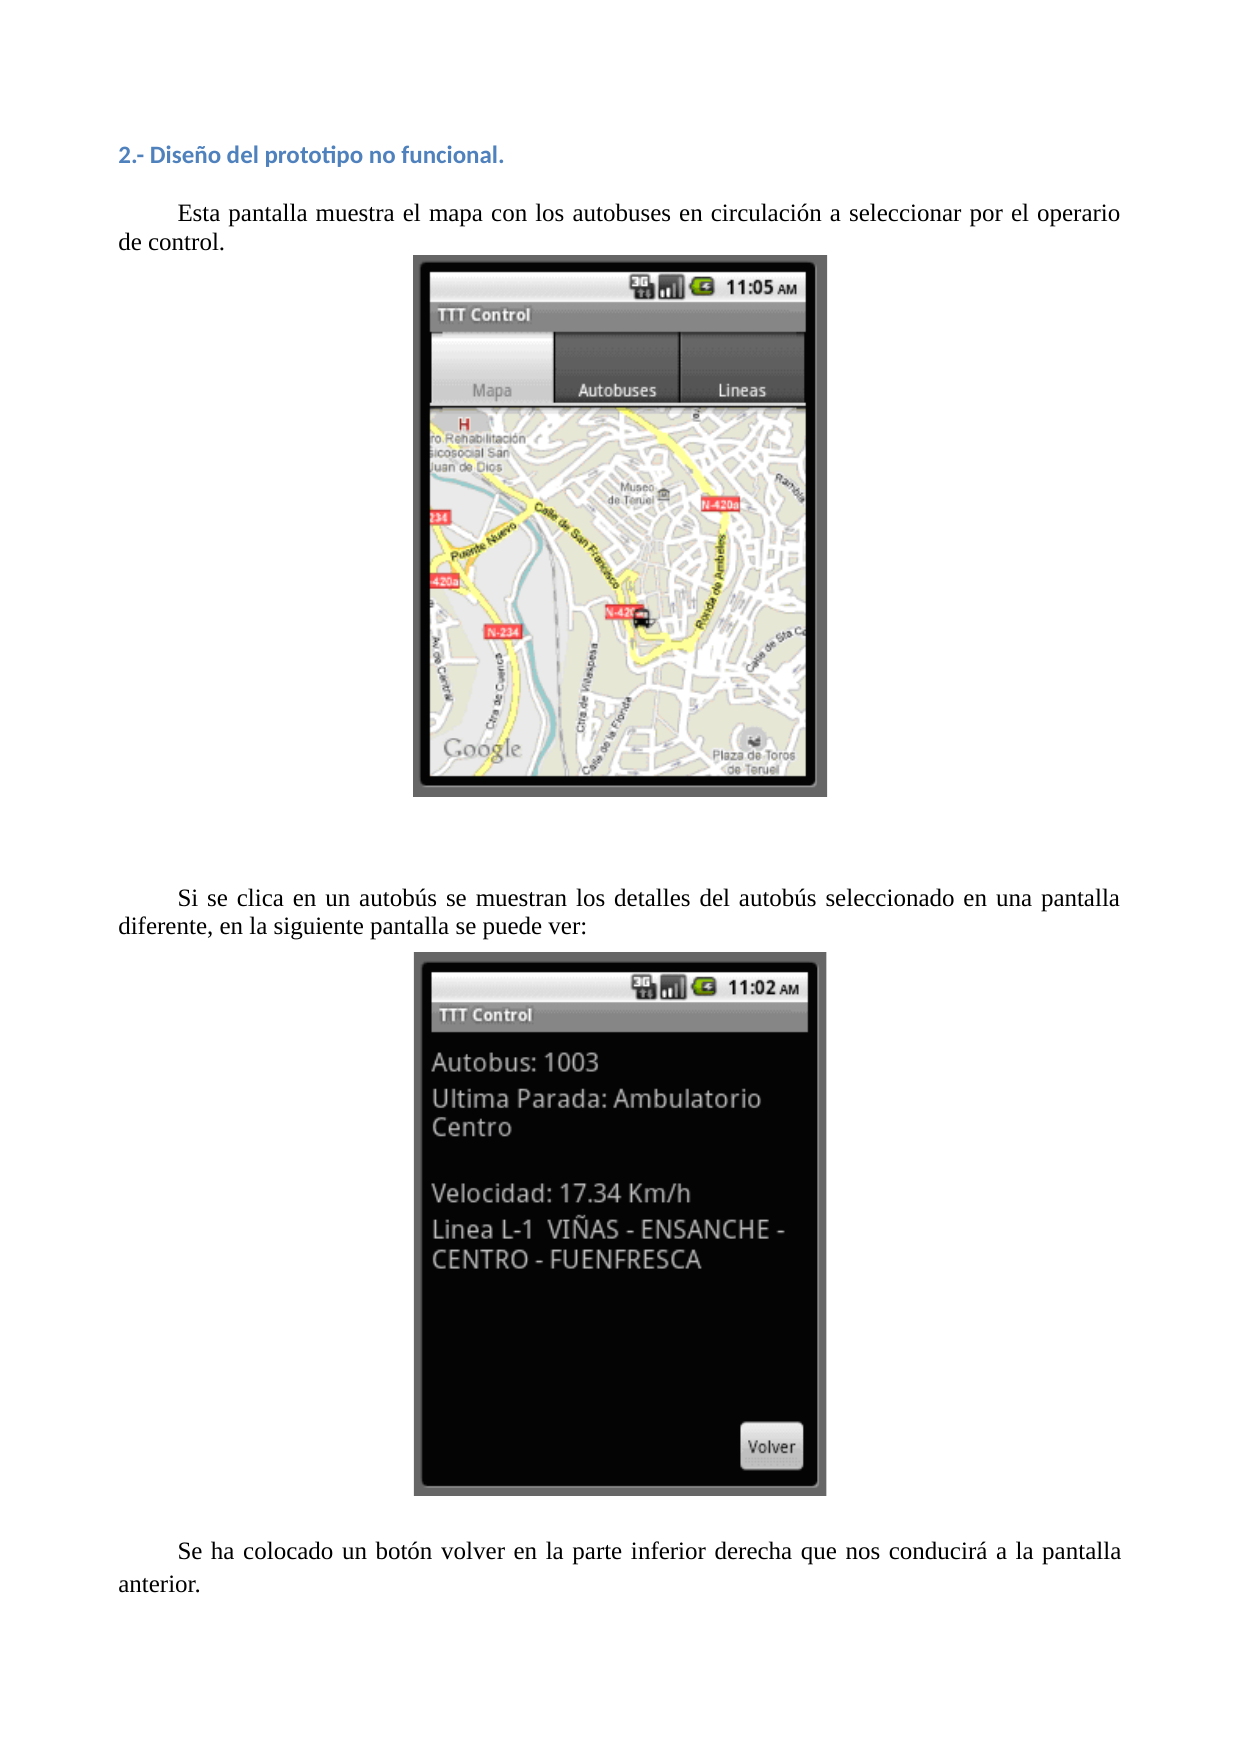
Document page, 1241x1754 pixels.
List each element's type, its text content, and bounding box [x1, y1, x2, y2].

text Si se clica en un autobús se muestran los detalles del autobús seleccionado en una pantalla diferente, en la siguiente pantalla se puede ver: [118, 883, 1122, 940]
subtitle 2.- Diseño del prototipo no funcional. [118, 139, 1122, 169]
text Se ha colocado un botón volver en la parte inferior derecha que nos conducirá a la pantalla anterior. [118, 1536, 1122, 1598]
text Esta pantalla muestra el mapa con los autobuses en circulación a seleccionar por el operario de control. [118, 198, 1122, 256]
